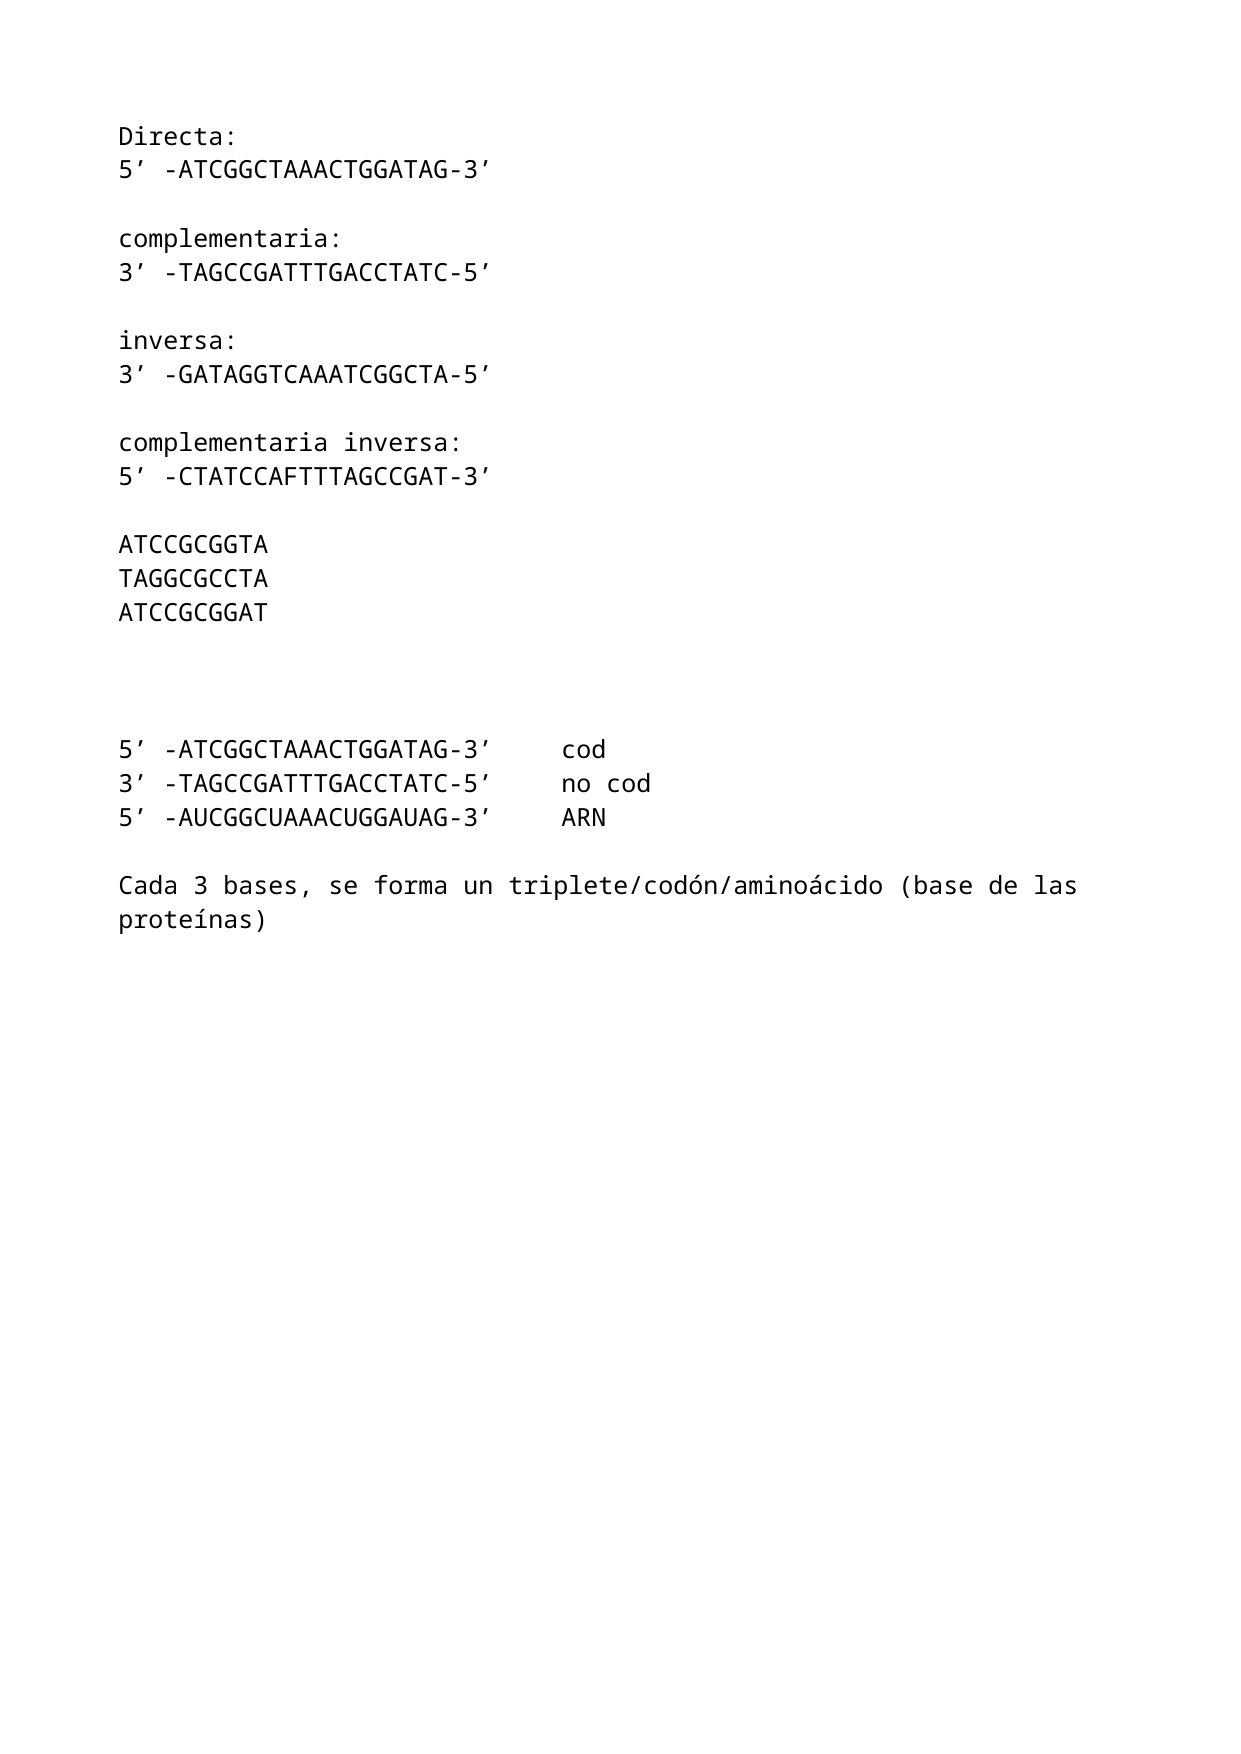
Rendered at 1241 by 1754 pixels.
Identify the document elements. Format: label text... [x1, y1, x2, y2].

text complementaria inversa: [118, 425, 1122, 459]
text 3’ -TAGCCGATTTGACCTATC-5’ [118, 254, 1122, 288]
text 5’ -ATCGGCTAAACTGGATAG-3’ cod [118, 731, 1122, 765]
text inversa: [118, 322, 1122, 357]
text ATCCGCGGAT [118, 595, 1122, 629]
text Cada 3 bases, se forma un triplete/codón/aminoácido (base de las proteínas) [118, 867, 1122, 936]
text ATCCGCGGTA [118, 527, 1122, 561]
text 5’ -ctatccaftttagccgat-3’ [118, 459, 1122, 493]
text TAGGCGCCTA [118, 561, 1122, 595]
text 5’ -AUCGGCUAAACUGGAUAG-3’ ARN [118, 799, 1122, 833]
text Directa: [118, 118, 1122, 152]
text 3’ -gataggtcaaatcggcta-5’ [118, 357, 1122, 391]
text 3’ -TAGCCGATTTGACCTATC-5’ no cod [118, 765, 1122, 799]
text 5’ -ATCGGCTAAACTGGATAG-3’ [118, 152, 1122, 186]
text complementaria: [118, 220, 1122, 254]
